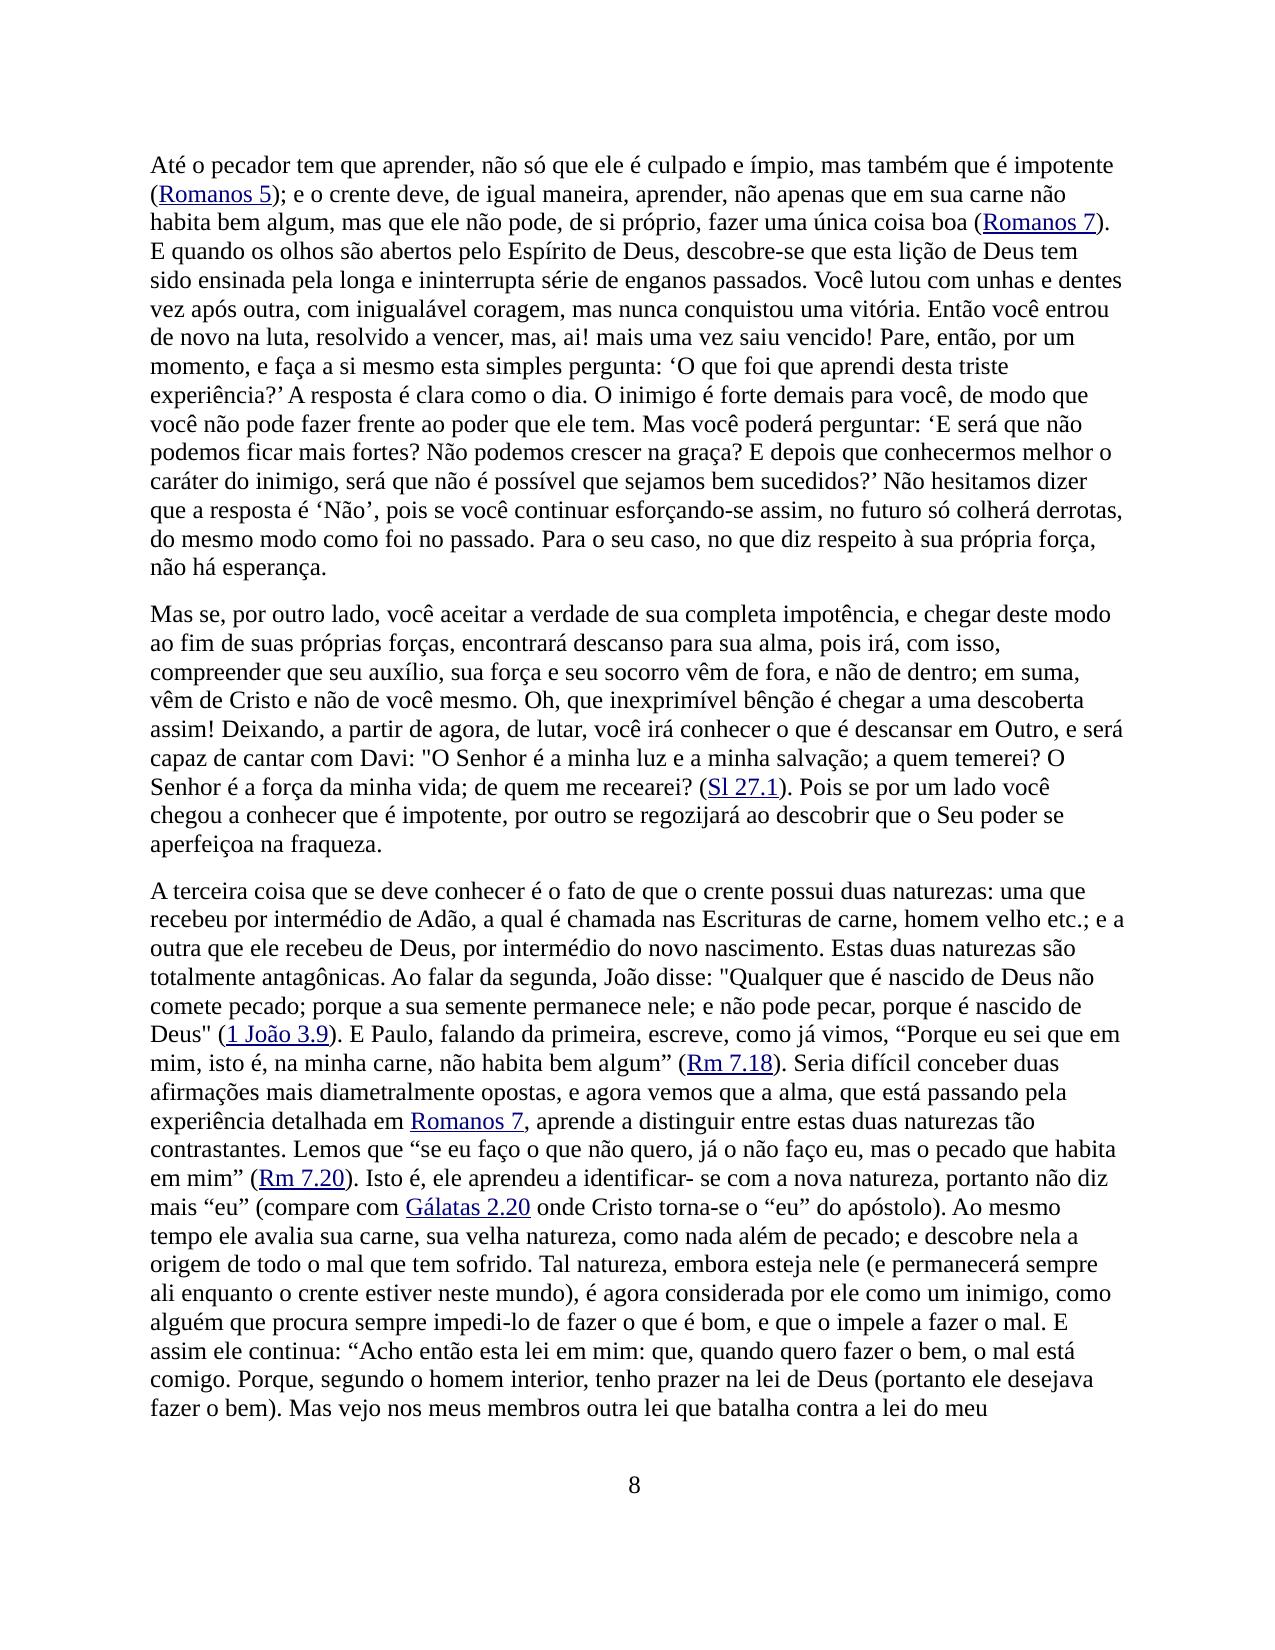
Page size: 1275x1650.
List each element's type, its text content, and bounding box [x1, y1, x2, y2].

text A terceira coisa que se deve conhecer é o fato de que o crente possui duas naturezas: uma que recebeu por intermédio de Adão, a qual é chamada nas Escrituras de carne, homem velho etc.; e a outra que ele recebeu de Deus, por intermédio do novo nascimento. Estas duas naturezas são totalmente antagônicas. Ao falar da segunda, João disse: "Qualquer que é nascido de Deus não comete pecado; porque a sua semente permanece nele; e não pode pecar, porque é nascido de Deus" (1 João 3.9). E Paulo, falando da primeira, escreve, como já vimos, “Porque eu sei que em mim, isto é, na minha carne, não habita bem algum” (Rm 7.18). Seria difícil conceber duas afirmações mais diametralmente opostas, e agora vemos que a alma, que está passando pela experiência detalhada em Romanos 7, aprende a distinguir entre estas duas naturezas tão contrastantes. Lemos que “se eu faço o que não quero, já o não faço eu, mas o pecado que habita em mim” (Rm 7.20). Isto é, ele aprendeu a identificar- se com a nova natureza, portanto não diz mais “eu” (compare com Gálatas 2.20 onde Cristo torna-se o “eu” do apóstolo). Ao mesmo tempo ele avalia sua carne, sua velha natureza, como nada além de pecado; e descobre nela a origem de todo o mal que tem sofrido. Tal natureza, embora esteja nele (e permanecerá sempre ali enquanto o crente estiver neste mundo), é agora considerada por ele como um inimigo, como alguém que procura sempre impedi-lo de fazer o que é bom, e que o impele a fazer o mal. E assim ele continua: “Acho então esta lei em mim: que, quando quero fazer o bem, o mal está comigo. Porque, segundo o homem interior, tenho prazer na lei de Deus (portanto ele desejava fazer o bem). Mas vejo nos meus membros outra lei que batalha contra a lei do meu [150, 876, 1125, 1422]
text Mas se, por outro lado, você aceitar a verdade de sua completa impotência, e chegar deste modo ao fim de suas próprias forças, encontrará descanso para sua alma, pois irá, com isso, compreender que seu auxílio, sua força e seu socorro vêm de fora, e não de dentro; em suma, vêm de Cristo e não de você mesmo. Oh, que inexprimível bênção é chegar a uma descoberta assim! Deixando, a partir de agora, de lutar, você irá conhecer o que é descansar em Outro, e será capaz de cantar com Davi: "O Senhor é a minha luz e a minha salvação; a quem temerei? O Senhor é a força da minha vida; de quem me recearei? (Sl 27.1). Pois se por um lado você chegou a conhecer que é impotente, por outro se regozijará ao descobrir que o Seu poder se aperfeiçoa na fraqueza. [150, 599, 1125, 858]
text Até o pecador tem que aprender, não só que ele é culpado e ímpio, mas também que é impotente (Romanos 5); e o crente deve, de igual maneira, aprender, não apenas que em sua carne não habita bem algum, mas que ele não pode, de si próprio, fazer uma única coisa boa (Romanos 7). E quando os olhos são abertos pelo Espírito de Deus, descobre-se que esta lição de Deus tem sido ensinada pela longa e ininterrupta série de enganos passados. Você lutou com unhas e dentes vez após outra, com inigualável coragem, mas nunca conquistou uma vitória. Então você entrou de novo na luta, resolvido a vencer, mas, ai! mais uma vez saiu vencido! Pare, então, por um momento, e faça a si mesmo esta simples pergunta: ‘O que foi que aprendi desta triste experiência?’ A resposta é clara como o dia. O inimigo é forte demais para você, de modo que você não pode fazer frente ao poder que ele tem. Mas você poderá perguntar: ‘E será que não podemos ficar mais fortes? Não podemos crescer na graça? E depois que conhecermos melhor o caráter do inimigo, será que não é possível que sejamos bem sucedidos?’ Não hesitamos dizer que a resposta é ‘Não’, pois se você continuar esforçando-se assim, no futuro só colherá derrotas, do mesmo modo como foi no passado. Para o seu caso, no que diz respeito à sua própria força, não há esperança. [150, 150, 1125, 581]
